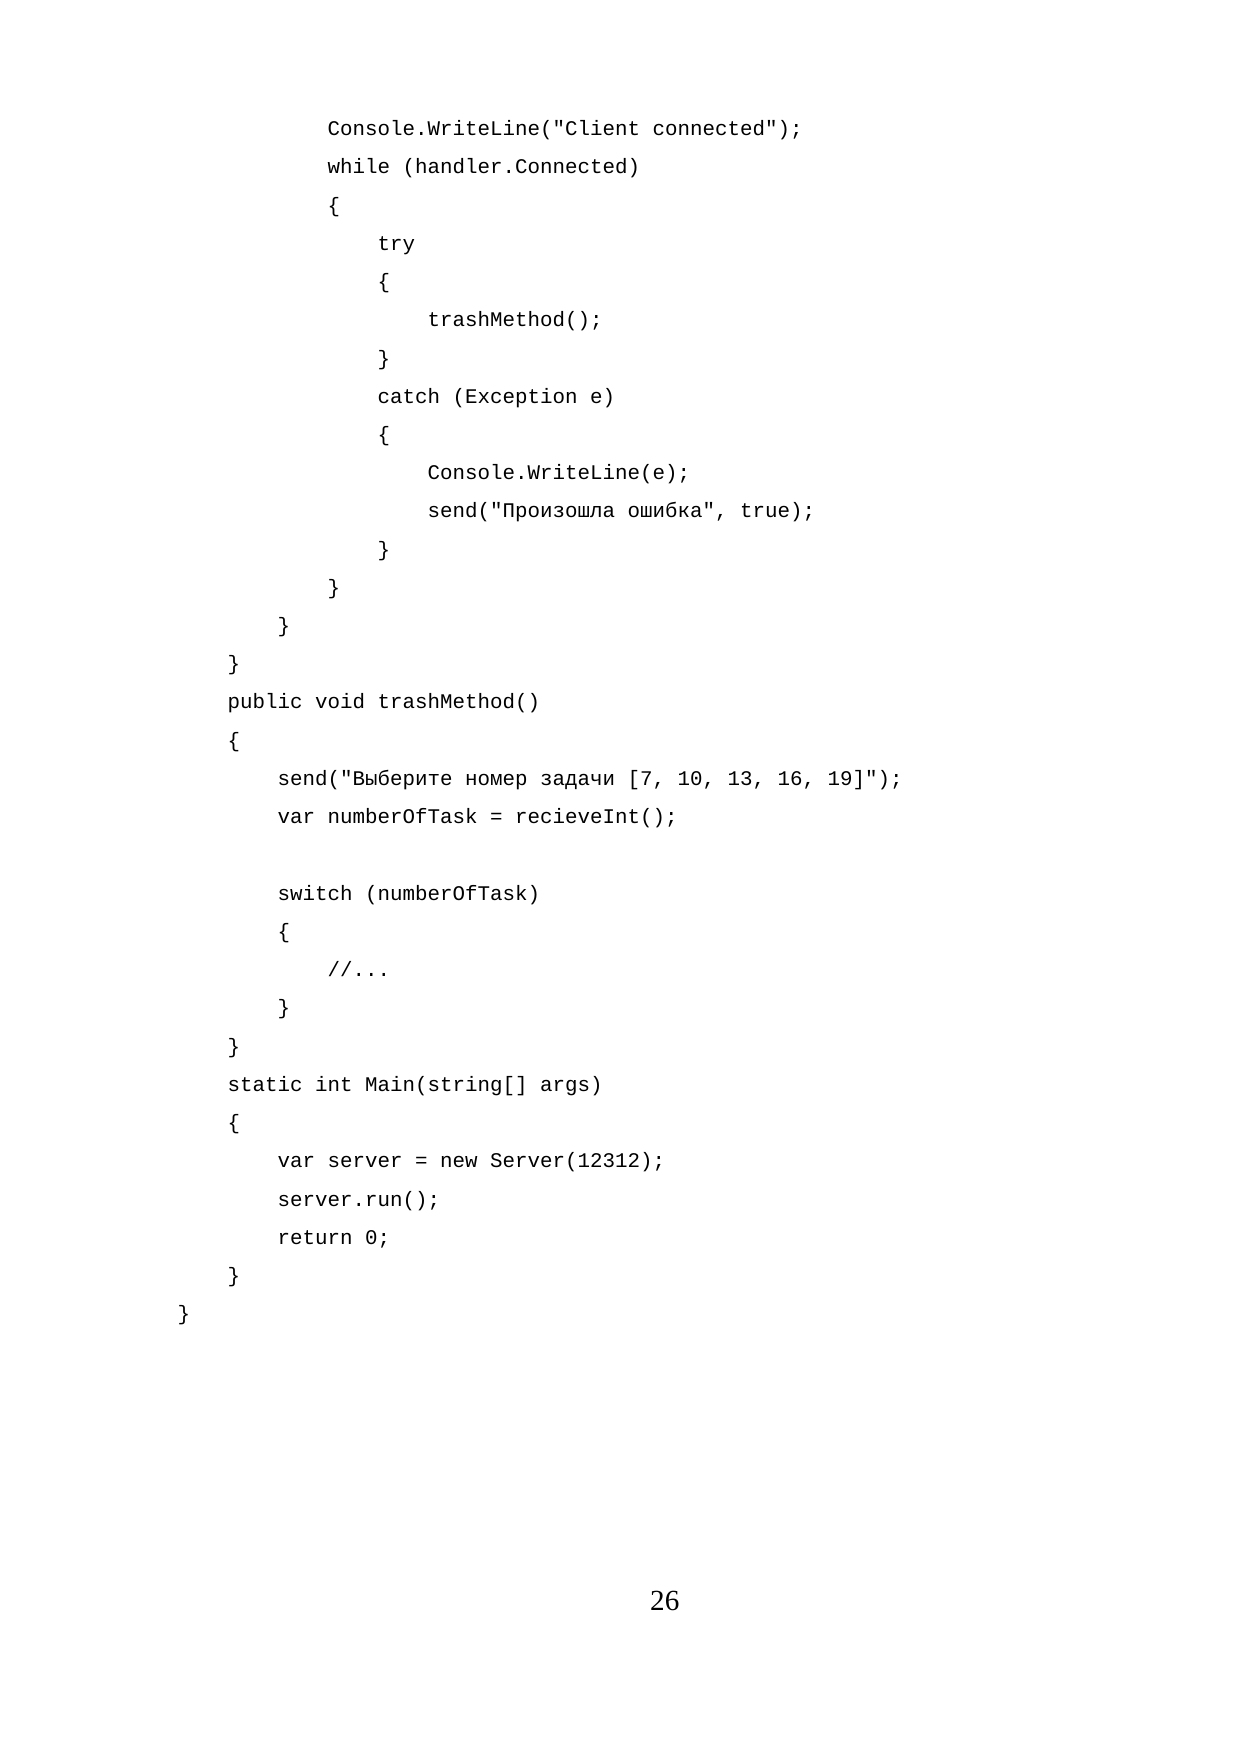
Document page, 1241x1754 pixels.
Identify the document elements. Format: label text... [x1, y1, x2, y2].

text } [177, 997, 1152, 1021]
text send("Произошла ошибка", true); [177, 500, 1152, 524]
text } [177, 1265, 1152, 1289]
text { [177, 921, 1152, 944]
text { [177, 194, 1152, 218]
text var numberOfTask = recieveInt(); [177, 806, 1152, 830]
text return 0; [177, 1227, 1152, 1250]
text { [177, 730, 1152, 753]
text send("Выберите номер задачи [7, 10, 13, 16, 19]"); [177, 768, 1152, 792]
text switch (numberOfTask) [177, 883, 1152, 906]
text static int Main(string[] args) [177, 1074, 1152, 1097]
text trashMethod(); [177, 309, 1152, 333]
text } [177, 1303, 1152, 1327]
text while (handler.Connected) [177, 156, 1152, 180]
text Console.WriteLine("Client connected"); [177, 118, 1152, 142]
text catch (Exception e) [177, 386, 1152, 409]
text public void trashMethod() [177, 692, 1152, 715]
text var server = new Server(12312); [177, 1150, 1152, 1174]
text try [177, 233, 1152, 256]
text } [177, 1036, 1152, 1059]
text } [177, 577, 1152, 601]
text } [177, 615, 1152, 639]
text } [177, 539, 1152, 562]
text { [177, 271, 1152, 295]
text } [177, 653, 1152, 677]
text { [177, 424, 1152, 448]
text server.run(); [177, 1188, 1152, 1212]
text { [177, 1112, 1152, 1136]
text Console.WriteLine(e); [177, 462, 1152, 486]
text //... [177, 959, 1152, 983]
text } [177, 347, 1152, 371]
